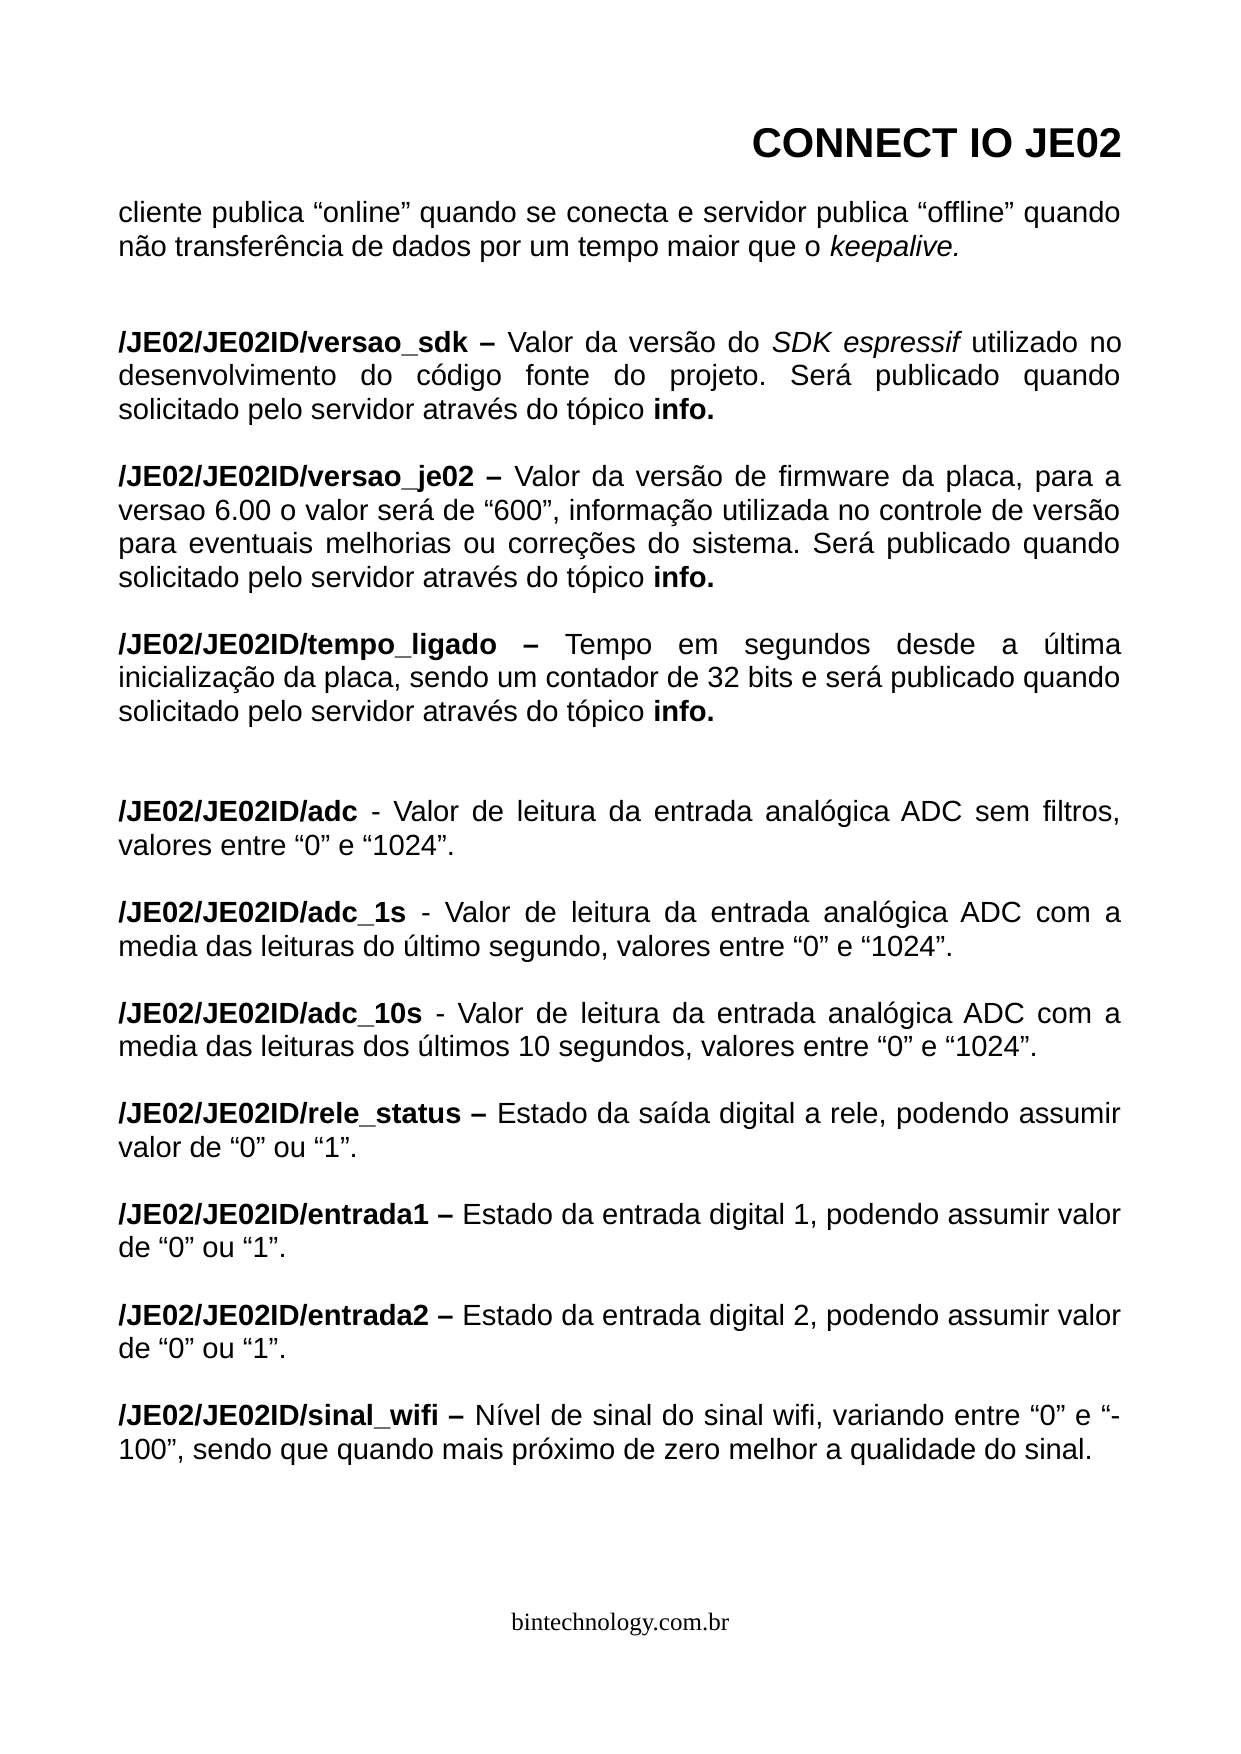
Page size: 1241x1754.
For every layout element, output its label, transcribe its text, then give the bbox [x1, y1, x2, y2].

text /JE02/JE02ID/rele_status – Estado da saída digital a rele, podendo assumir valor de “0” ou “1”. [118, 1096, 1122, 1163]
text /JE02/JE02ID/adc_1s - Valor de leitura da entrada analógica ADC com a media das leituras do último segundo, valores entre “0” e “1024”. [118, 895, 1122, 962]
text /JE02/JE02ID/entrada2 – Estado da entrada digital 2, podendo assumir valor de “0” ou “1”. [118, 1298, 1122, 1365]
text /JE02/JE02ID/versao_sdk – Valor da versão do SDK espressif utilizado no desenvolvimento do código fonte do projeto. Será publicado quando solicitado pelo servidor através do tópico info. [118, 325, 1122, 426]
text /JE02/JE02ID/adc_10s - Valor de leitura da entrada analógica ADC com a media das leituras dos últimos 10 segundos, valores entre “0” e “1024”. [118, 996, 1122, 1063]
text /JE02/JE02ID/tempo_ligado – Tempo em segundos desde a última inicialização da placa, sendo um contador de 32 bits e será publicado quando solicitado pelo servidor através do tópico info. [118, 627, 1122, 727]
text /JE02/JE02ID/entrada1 – Estado da entrada digital 1, podendo assumir valor de “0” ou “1”. [118, 1197, 1122, 1264]
text /JE02/JE02ID/adc - Valor de leitura da entrada analógica ADC sem filtros, valores entre “0” e “1024”. [118, 794, 1122, 862]
text /JE02/JE02ID/versao_je02 – Valor da versão de firmware da placa, para a versao 6.00 o valor será de “600”, informação utilizada no controle de versão para eventuais melhorias ou correções do sistema. Será publicado quando solicitado pelo servidor através do tópico info. [118, 459, 1122, 593]
text cliente publica “online” quando se conecta e servidor publica “offline” quando não transferência de dados por um tempo maior que o keepalive. [118, 196, 1122, 263]
text /JE02/JE02ID/sinal_wifi – Nível de sinal do sinal wifi, variando entre “0” e “-100”, sendo que quando mais próximo de zero melhor a qualidade do sinal. [118, 1398, 1122, 1465]
